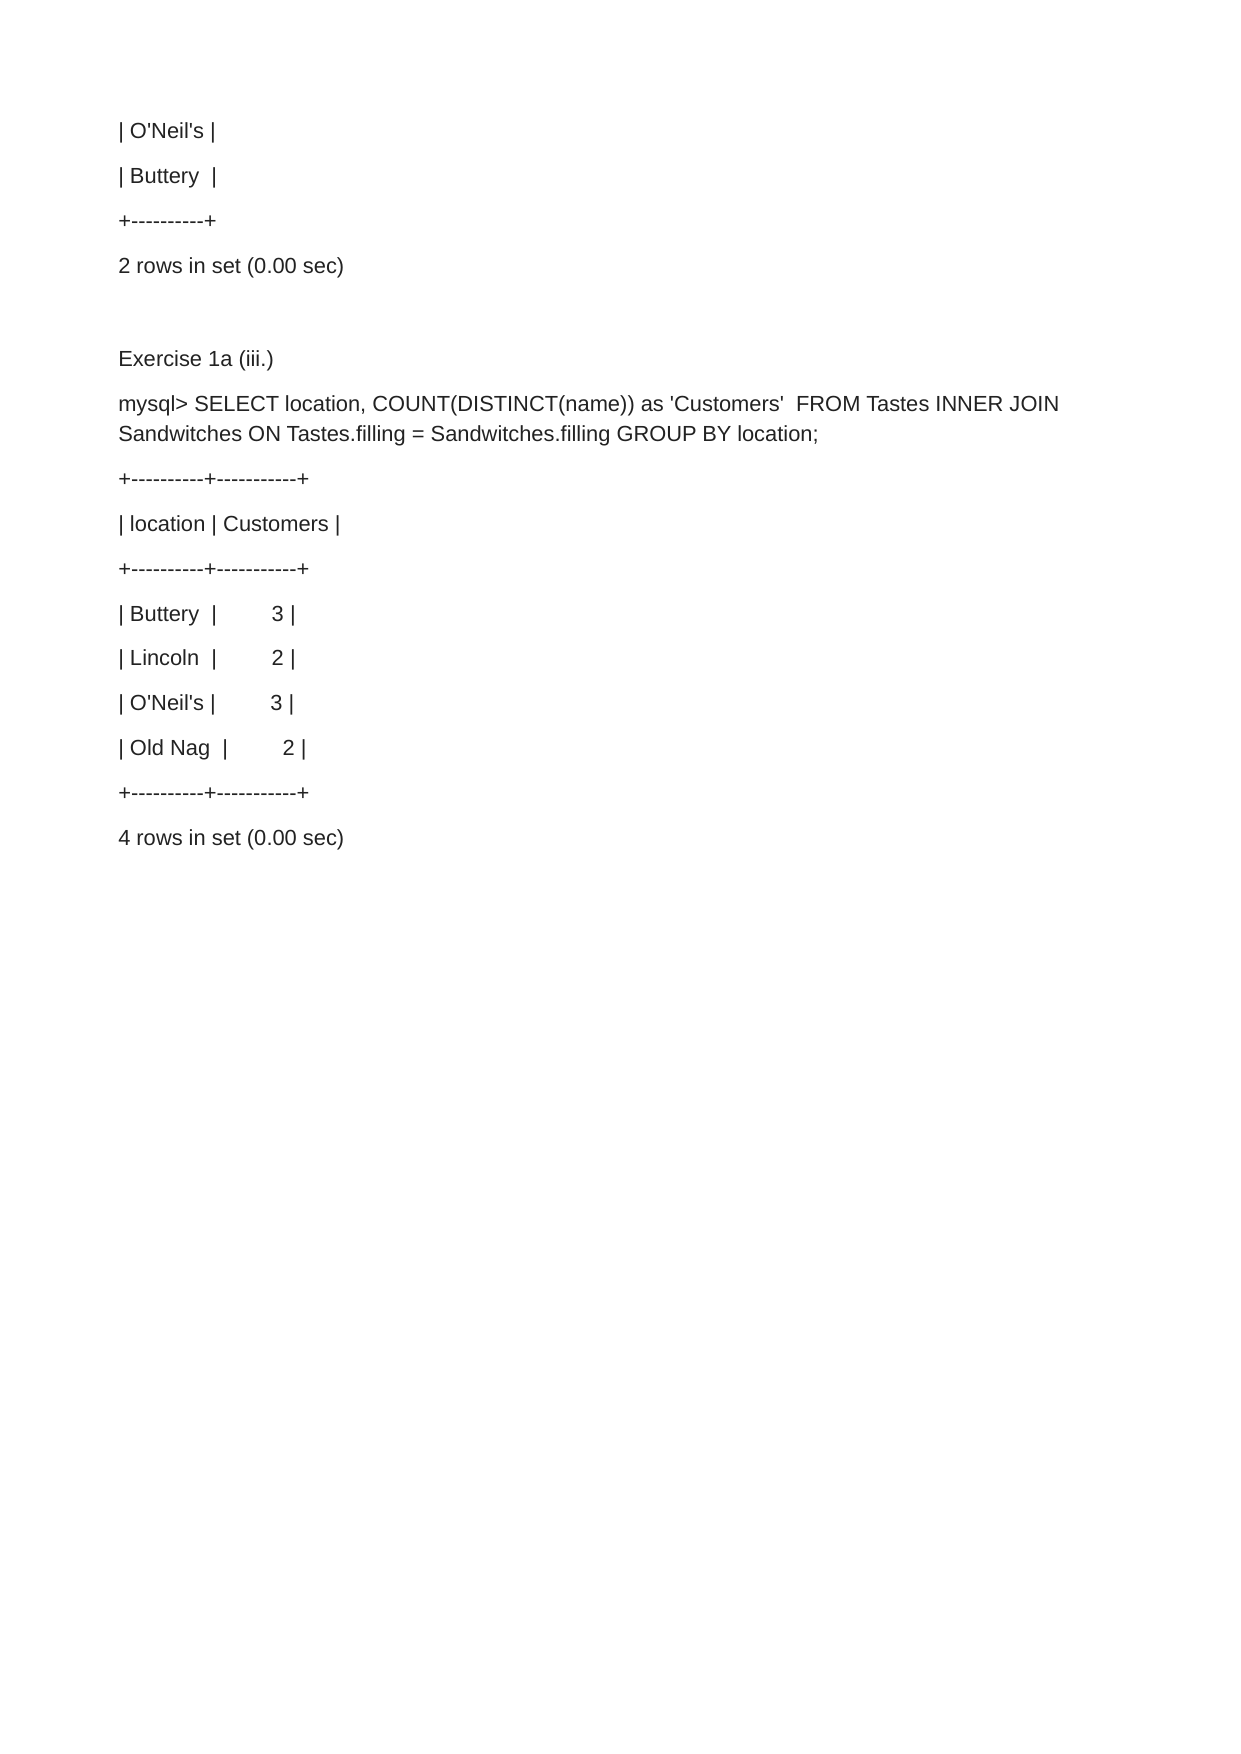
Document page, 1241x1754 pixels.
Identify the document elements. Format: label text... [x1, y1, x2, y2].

text | Buttery | 3 | [118, 601, 1122, 626]
text +----------+-----------+ [118, 780, 1122, 805]
text | O'Neil's | 3 | [118, 690, 1122, 715]
text +----------+-----------+ [118, 556, 1122, 581]
text | Lincoln | 2 | [118, 645, 1122, 671]
text +----------+-----------+ [118, 466, 1122, 491]
text | location | Customers | [118, 511, 1122, 536]
text | O'Neil's | [118, 118, 1122, 143]
text 2 rows in set (0.00 sec) [118, 252, 1122, 278]
text | Old Nag | 2 | [118, 735, 1122, 760]
text | Buttery | [118, 163, 1122, 188]
text Exercise 1a (iii.) [118, 346, 1122, 372]
text +----------+ [118, 208, 1122, 233]
text mysql> SELECT location, COUNT(DISTINCT(name)) as 'Customers' FROM Tastes INNER JOIN Sandwitches ON Tastes.filling = Sandwitches.filling GROUP BY location; [118, 391, 1122, 447]
text 4 rows in set (0.00 sec) [118, 824, 1122, 850]
